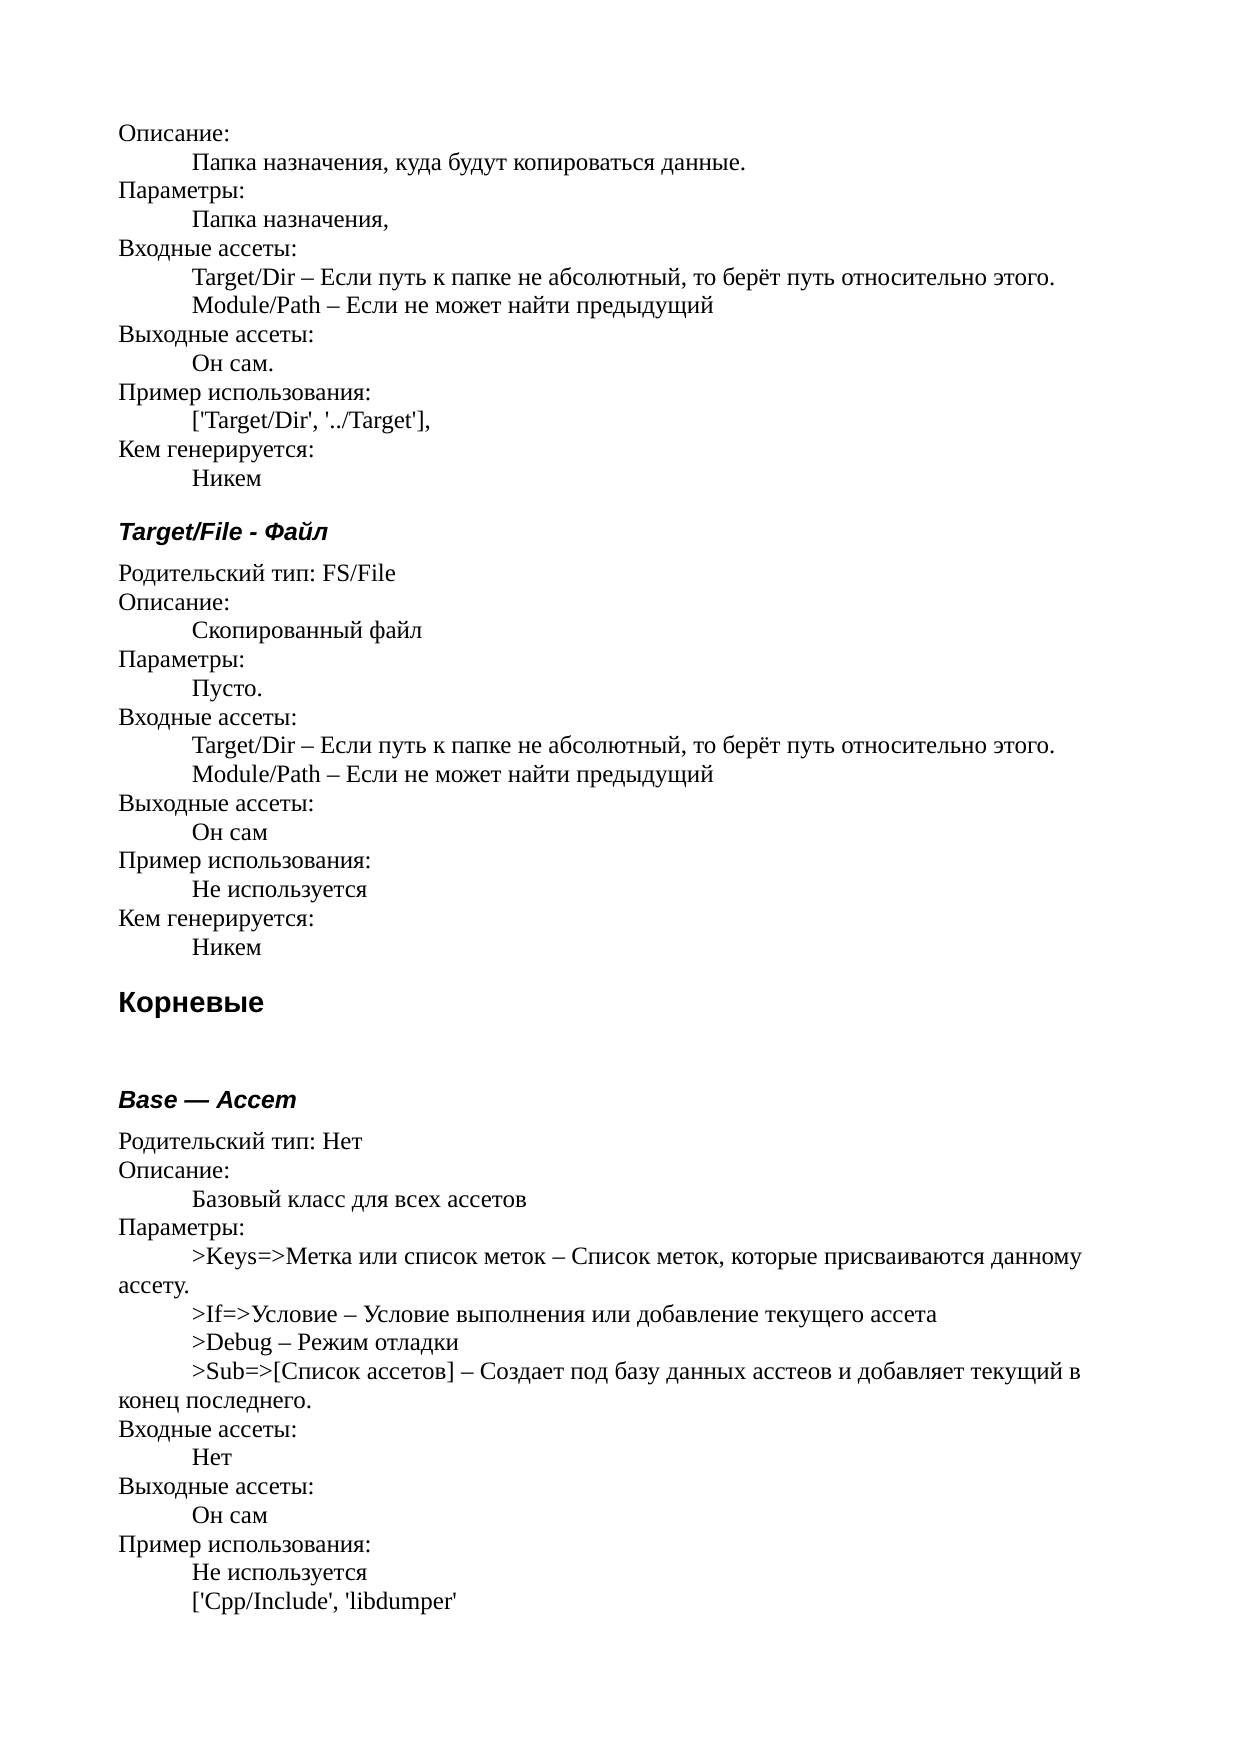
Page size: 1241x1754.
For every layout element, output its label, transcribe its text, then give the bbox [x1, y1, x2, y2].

text Папка назначения, [118, 204, 1122, 233]
text Target/Dir – Если путь к папке не абсолютный, то берёт путь относительно этого. [118, 730, 1122, 759]
text Пример использования: [118, 377, 1122, 406]
text Папка назначения, куда будут копироваться данные. [118, 147, 1122, 176]
text Родительский тип: FS/File [118, 558, 1122, 587]
text Параметры: [118, 644, 1122, 673]
text Базовый класс для всех ассетов [118, 1184, 1122, 1212]
text >Sub=>[Список ассетов] – Создает под базу данных асстеов и добавляет текущий в конец последнего. [118, 1356, 1122, 1414]
text Входные ассеты: [118, 702, 1122, 730]
text ['Cpp/Include', 'libdumper' [118, 1586, 1122, 1615]
text Описание: [118, 118, 1122, 147]
subtitle Target/File - Файл [118, 517, 1122, 545]
text Не используется [118, 874, 1122, 903]
text Кем генерируется: [118, 434, 1122, 463]
text Никем [118, 463, 1122, 492]
text Module/Path – Если не может найти предыдущий [118, 759, 1122, 788]
text Пример использования: [118, 1529, 1122, 1557]
text >If=>Условие – Условие выполнения или добавление текущего ассета [118, 1299, 1122, 1327]
text Выходные ассеты: [118, 1471, 1122, 1500]
text >Keys=>Метка или список меток – Список меток, которые присваиваются данному ассету. [118, 1241, 1122, 1299]
subtitle Base — Ассет [118, 1085, 1122, 1114]
text Нет [118, 1442, 1122, 1471]
text Скопированный файл [118, 615, 1122, 644]
text Он сам. [118, 348, 1122, 377]
text Входные ассеты: [118, 1414, 1122, 1442]
text Module/Path – Если не может найти предыдущий [118, 291, 1122, 319]
subtitle Корневые [118, 985, 1122, 1019]
text Описание: [118, 587, 1122, 615]
text Target/Dir – Если путь к папке не абсолютный, то берёт путь относительно этого. [118, 262, 1122, 291]
text Никем [118, 932, 1122, 960]
text Выходные ассеты: [118, 788, 1122, 817]
text Пусто. [118, 673, 1122, 702]
text Входные ассеты: [118, 233, 1122, 262]
text >Debug – Режим отладки [118, 1327, 1122, 1356]
text Параметры: [118, 1212, 1122, 1241]
text ['Target/Dir', '../Target'], [118, 406, 1122, 434]
text Кем генерируется: [118, 903, 1122, 932]
text Пример использования: [118, 845, 1122, 874]
text Он сам [118, 817, 1122, 845]
text Описание: [118, 1155, 1122, 1184]
text Родительский тип: Нет [118, 1126, 1122, 1155]
text Параметры: [118, 176, 1122, 204]
text Не используется [118, 1557, 1122, 1586]
text Выходные ассеты: [118, 319, 1122, 348]
text Он сам [118, 1500, 1122, 1529]
